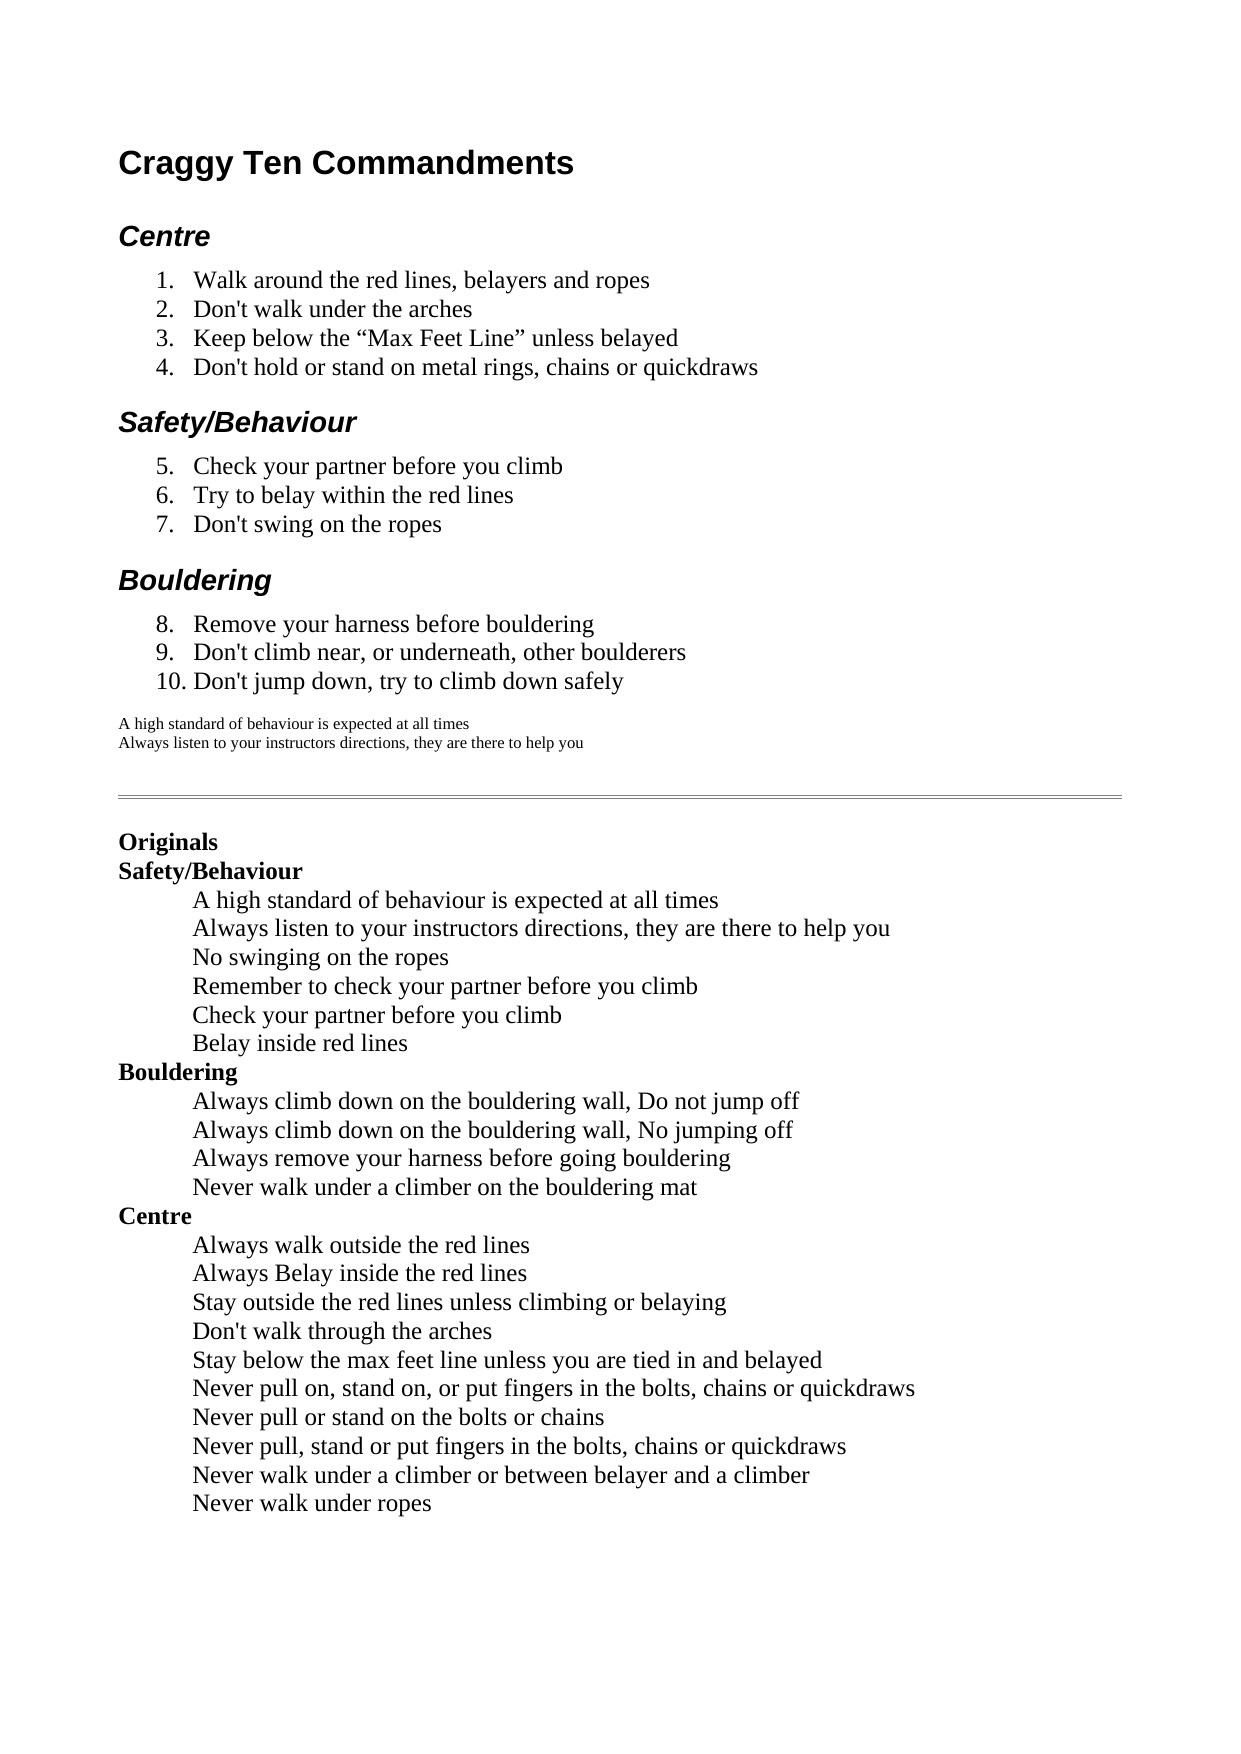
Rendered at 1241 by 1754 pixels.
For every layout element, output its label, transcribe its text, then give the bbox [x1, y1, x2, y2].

list Don't swing on the ropes [156, 509, 1122, 538]
text Bouldering [118, 1057, 1122, 1086]
list Check your partner before you climb [156, 451, 1122, 480]
text Never pull or stand on the bolts or chains [192, 1402, 1122, 1431]
subtitle Safety/Behaviour [118, 405, 1122, 439]
text Always Belay inside the red lines [192, 1258, 1122, 1287]
text Always listen to your instructors directions, they are there to help you [118, 733, 1122, 752]
text Safety/Behaviour [118, 856, 1122, 885]
text Never walk under a climber on the bouldering mat [192, 1172, 1122, 1201]
text Always climb down on the bouldering wall, No jumping off [192, 1115, 1122, 1143]
list Don't jump down, try to climb down safely [156, 666, 1122, 695]
text Always walk outside the red lines [192, 1230, 1122, 1258]
text Never pull on, stand on, or put fingers in the bolts, chains or quickdraws [192, 1373, 1122, 1402]
text Centre [118, 1201, 1122, 1230]
text Don't walk through the arches [192, 1316, 1122, 1345]
text Never pull, stand or put fingers in the bolts, chains or quickdraws [192, 1431, 1122, 1460]
list Don't climb near, or underneath, other boulderers [156, 637, 1122, 666]
list Keep below the “Max Feet Line” unless belayed [156, 323, 1122, 352]
subtitle Centre [118, 219, 1122, 253]
text Never walk under ropes [192, 1488, 1122, 1517]
text Stay outside the red lines unless climbing or belaying [192, 1287, 1122, 1316]
list Walk around the red lines, belayers and ropes [156, 265, 1122, 294]
text A high standard of behaviour is expected at all times [192, 885, 1122, 913]
text Always remove your harness before going bouldering [192, 1143, 1122, 1172]
text Always climb down on the bouldering wall, Do not jump off [192, 1086, 1122, 1115]
text Check your partner before you climb [192, 1000, 1122, 1028]
list Remove your harness before bouldering [156, 609, 1122, 637]
text Remember to check your partner before you climb [192, 971, 1122, 1000]
text Originals [118, 827, 1122, 856]
text Stay below the max feet line unless you are tied in and belayed [192, 1345, 1122, 1373]
list Try to belay within the red lines [156, 480, 1122, 509]
list Don't walk under the arches [156, 294, 1122, 323]
text Never walk under a climber or between belayer and a climber [192, 1460, 1122, 1488]
text A high standard of behaviour is expected at all times [118, 714, 1122, 733]
list Don't hold or stand on metal rings, chains or quickdraws [156, 352, 1122, 380]
text No swinging on the ropes [192, 942, 1122, 971]
subtitle Craggy Ten Commandments [118, 143, 1122, 182]
subtitle Bouldering [118, 563, 1122, 596]
text Always listen to your instructors directions, they are there to help you [192, 913, 1122, 942]
text Belay inside red lines [192, 1028, 1122, 1057]
